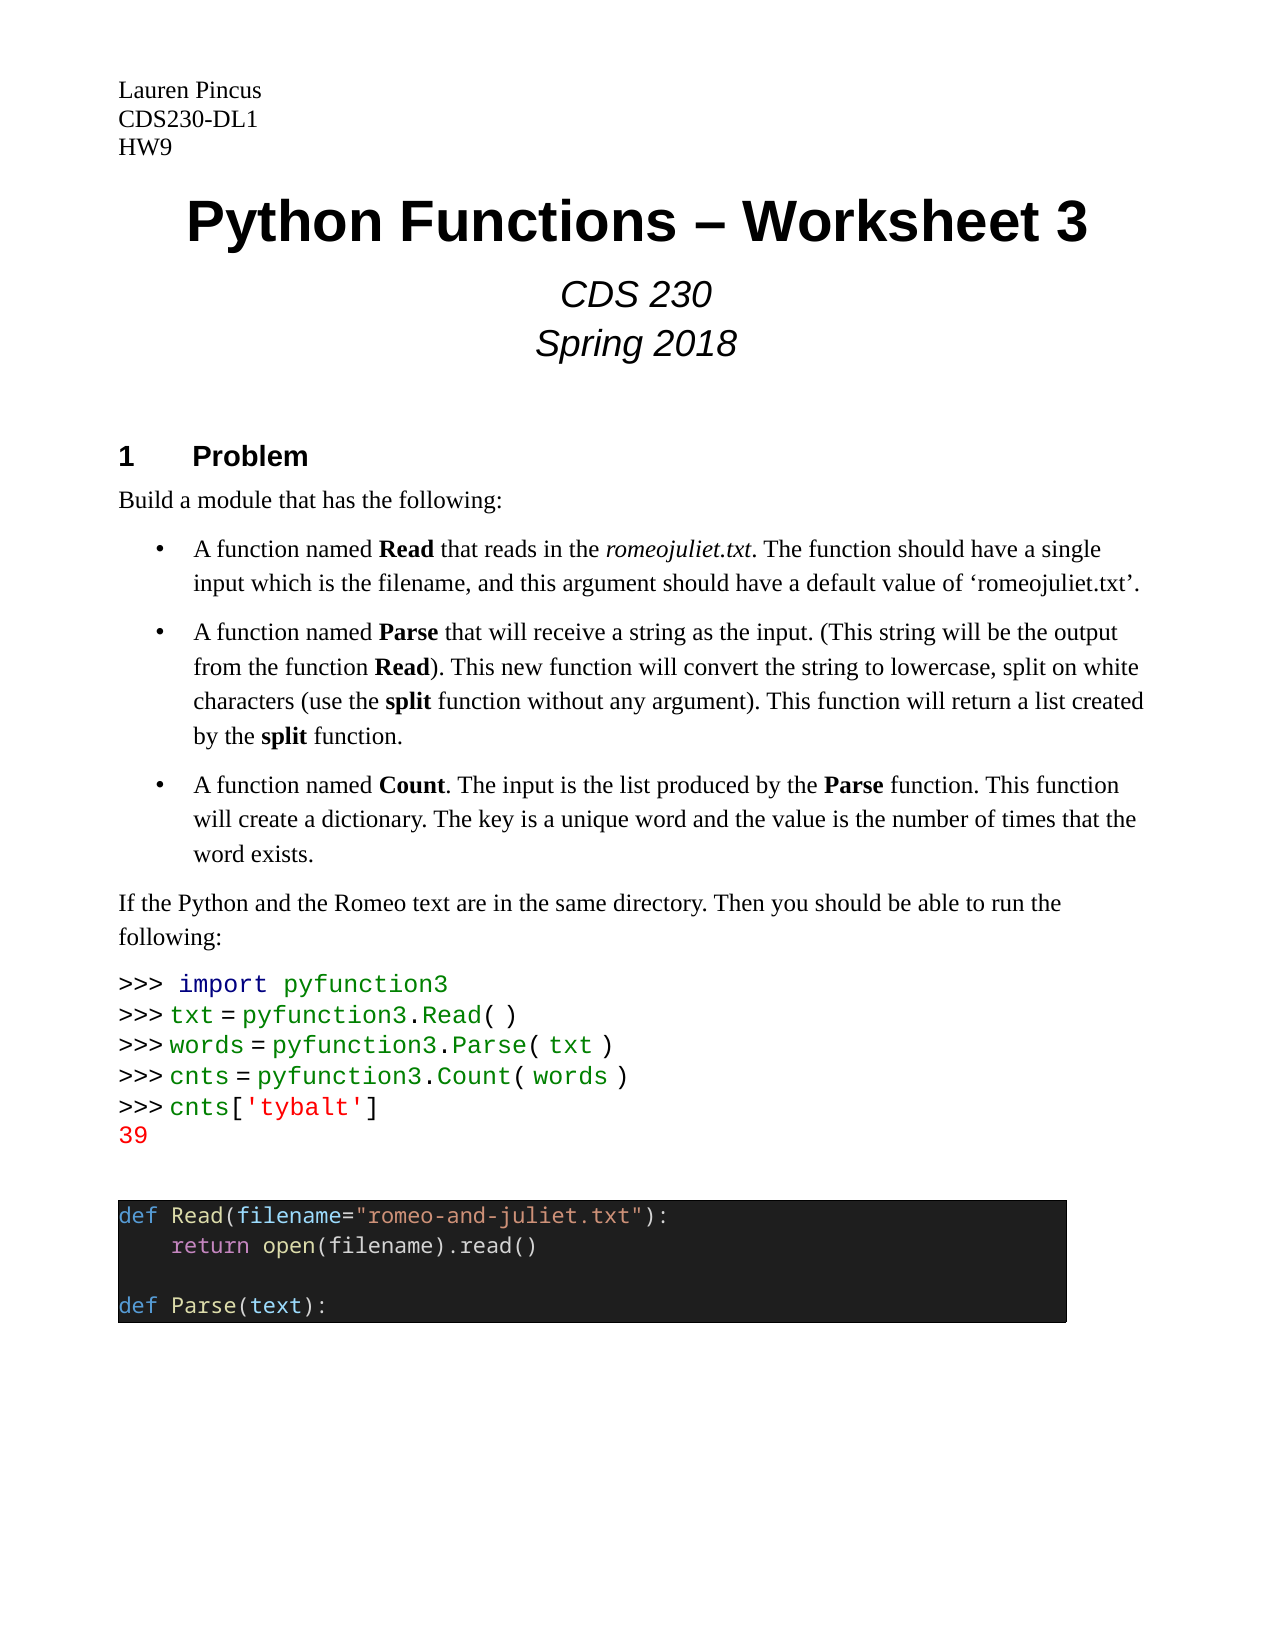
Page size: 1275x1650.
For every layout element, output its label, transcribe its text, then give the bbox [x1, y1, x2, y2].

title Python Functions – Worksheet 3 [118, 186, 1157, 253]
list A function named Parse that will receive a string as the input. (This string will be the output from the function Read). This new function will convert the string to lowercase, split on white characters (use the split function without any argument). This function will return a list created by the split function. [156, 617, 1157, 749]
text >>> txt = pyfunction3.Read( ) [118, 1000, 1157, 1031]
text >>> cnts['tybalt'] [118, 1092, 1157, 1123]
subtitle CDS 230 [118, 272, 1157, 315]
subtitle Spring 2018 [118, 321, 1157, 364]
text 39 [118, 1123, 1157, 1151]
text Build a module that has the following: [118, 485, 1157, 513]
list A function named Read that reads in the romeojuliet.txt. The function should have a single input which is the filename, and this argument should have a default value of ‘romeojuliet.txt’. [156, 534, 1157, 597]
text def Parse(text): [119, 1290, 1066, 1320]
list A function named Count. The input is the list produced by the Parse function. This function will create a dictionary. The key is a unique word and the value is the number of times that the word exists. [156, 770, 1157, 867]
text >>> cnts = pyfunction3.Count( words ) [118, 1061, 1157, 1092]
text >>> import pyfunction3 [118, 971, 1157, 1000]
text return open(filename).read() [119, 1230, 1066, 1260]
text >>> words = pyfunction3.Parse( txt ) [118, 1031, 1157, 1061]
subtitle Problem [118, 439, 1157, 472]
text If the Python and the Romeo text are in the same directory. Then you should be able to run the following: [118, 888, 1157, 951]
text def Read(filename="romeo-and-juliet.txt"): [119, 1201, 1066, 1230]
